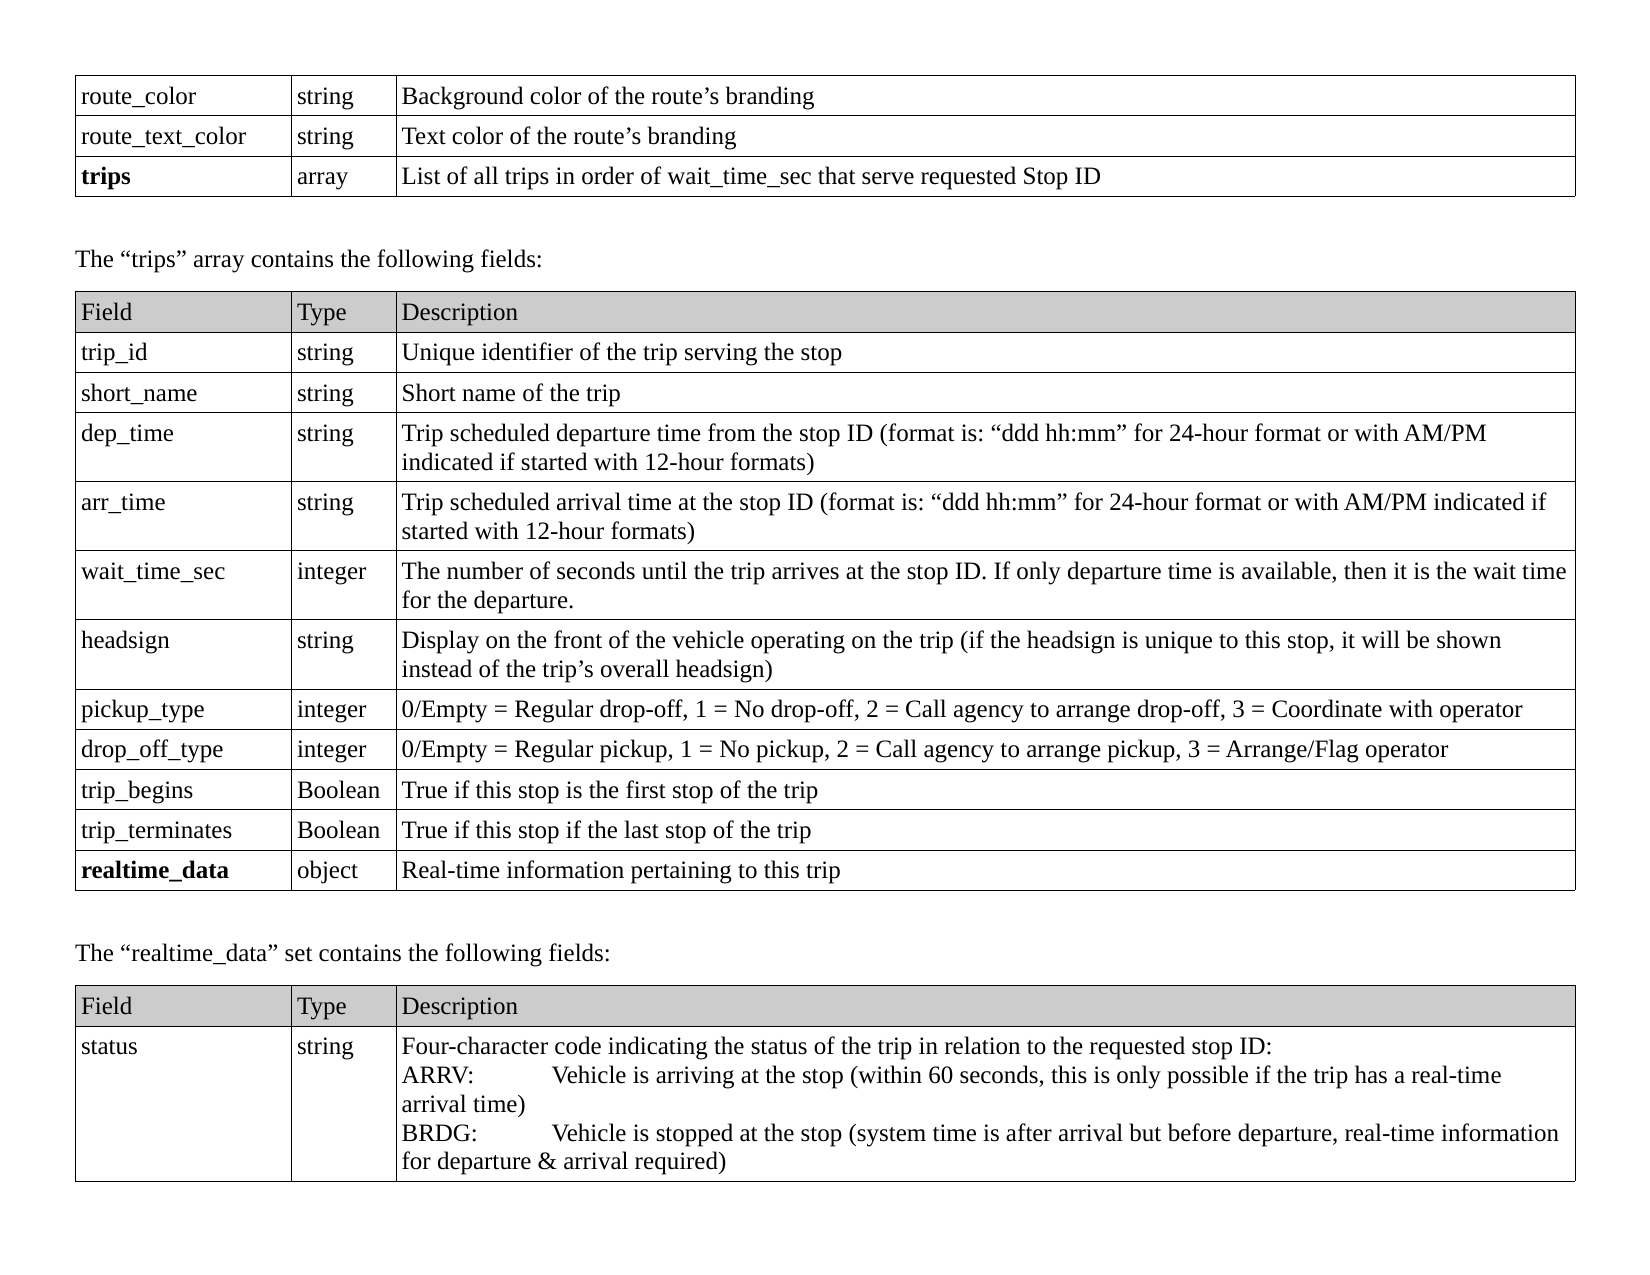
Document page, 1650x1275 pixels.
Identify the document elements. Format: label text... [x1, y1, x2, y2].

table_cell Unique identifier of the trip serving the stop [397, 333, 1575, 372]
table_cell True if this stop if the last stop of the trip [397, 810, 1575, 850]
table_cell Text color of the route’s branding [397, 116, 1575, 156]
table_cell 0/Empty = Regular pickup, 1 = No pickup, 2 = Call agency to arrange pickup, 3 = Arrange/Flag operator [397, 730, 1575, 769]
text The “trips” array contains the following fields: [75, 244, 1575, 272]
table_cell array [292, 157, 396, 196]
text The “realtime_data” set contains the following fields: [75, 938, 1575, 966]
table_cell Display on the front of the vehicle operating on the trip (if the headsign is unique to this stop, it will be shown instead of the trip’s overall headsign) [397, 620, 1575, 688]
table_cell integer [292, 551, 396, 619]
table_cell Background color of the route’s branding [397, 76, 1575, 115]
table_cell realtime_data [76, 851, 291, 890]
table_header Type [292, 986, 396, 1026]
table_cell route_text_color [76, 116, 291, 156]
table_cell trips [76, 157, 291, 196]
table_cell string [292, 76, 396, 115]
table_cell integer [292, 690, 396, 729]
table_cell pickup_type [76, 690, 291, 729]
table_header Field [76, 292, 291, 332]
table_header Description [397, 292, 1575, 332]
table_cell Real-time information pertaining to this trip [397, 851, 1575, 890]
table_cell List of all trips in order of wait_time_sec that serve requested Stop ID [397, 157, 1575, 196]
table_cell integer [292, 730, 396, 769]
table_cell 0/Empty = Regular drop-off, 1 = No drop-off, 2 = Call agency to arrange drop-off, 3 = Coordinate with operator [397, 690, 1575, 729]
table_cell headsign [76, 620, 291, 688]
table_cell trip_begins [76, 770, 291, 809]
table_cell Short name of the trip [397, 373, 1575, 412]
table_cell Trip scheduled arrival time at the stop ID (format is: “ddd hh:mm” for 24-hour format or with AM/PM indicated if started with 12-hour formats) [397, 482, 1575, 550]
table_cell Trip scheduled departure time from the stop ID (format is: “ddd hh:mm” for 24-hour format or with AM/PM indicated if started with 12-hour formats) [397, 413, 1575, 481]
table_cell trip_id [76, 333, 291, 372]
table_cell route_color [76, 76, 291, 115]
table_cell Boolean [292, 770, 396, 809]
table_header Type [292, 292, 396, 332]
table_cell trip_terminates [76, 810, 291, 850]
table_cell wait_time_sec [76, 551, 291, 619]
table_cell string [292, 413, 396, 481]
table_cell object [292, 851, 396, 890]
table_cell arr_time [76, 482, 291, 550]
table_cell string [292, 116, 396, 156]
table_cell Boolean [292, 810, 396, 850]
table_cell Four-character code indicating the status of the trip in relation to the requested stop ID: ARRV: Vehicle is arriving at the stop (within 60 seconds, this is only possible if the trip has a real-time arrival time) BRDG: Vehicle is stopped at the stop (system time is after arrival but before departure, real-time information for departure & arrival required) [397, 1027, 1575, 1181]
table_cell string [292, 333, 396, 372]
table_cell drop_off_type [76, 730, 291, 769]
table_cell string [292, 620, 396, 688]
table_cell status [76, 1027, 291, 1181]
table_cell string [292, 1027, 396, 1181]
table_cell string [292, 373, 396, 412]
table_cell True if this stop is the first stop of the trip [397, 770, 1575, 809]
table_cell dep_time [76, 413, 291, 481]
table_cell short_name [76, 373, 291, 412]
table_cell string [292, 482, 396, 550]
table_cell The number of seconds until the trip arrives at the stop ID. If only departure time is available, then it is the wait time for the departure. [397, 551, 1575, 619]
table_header Field [76, 986, 291, 1026]
table_header Description [397, 986, 1575, 1026]
